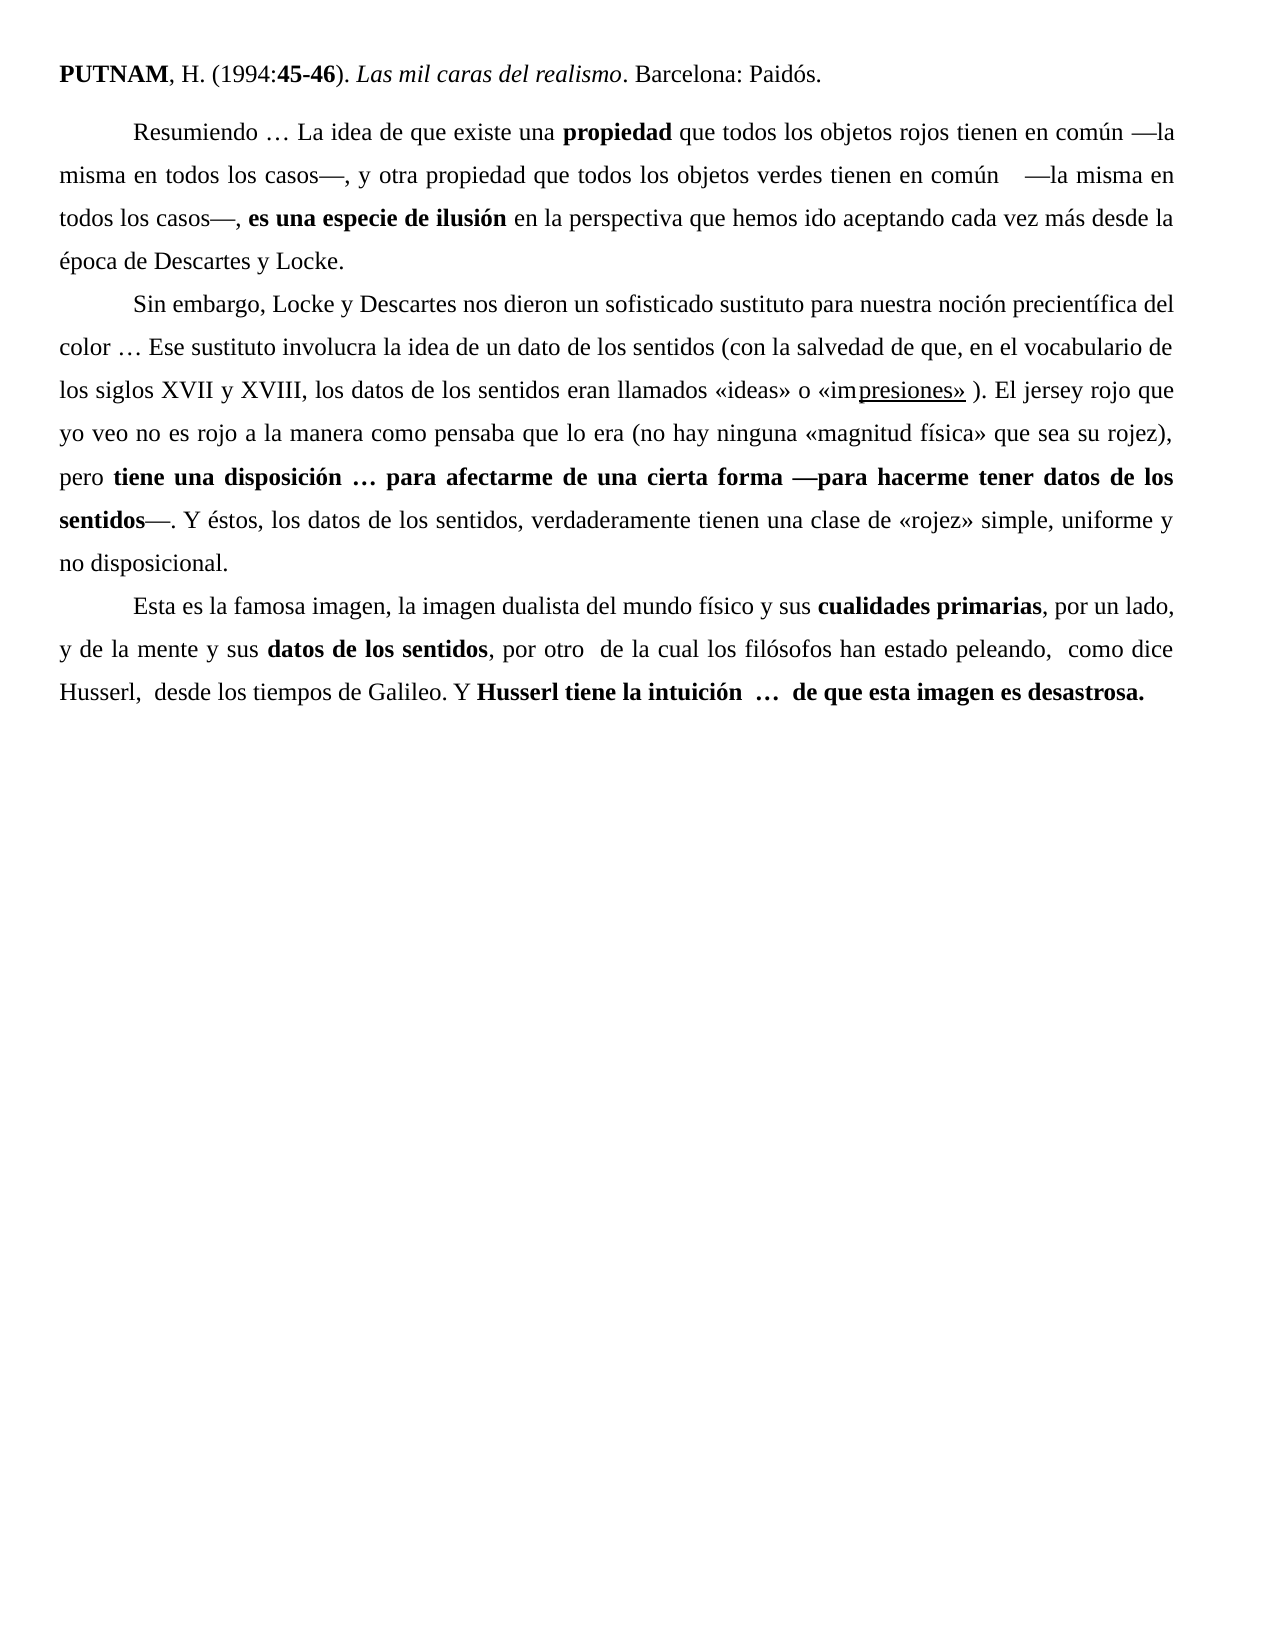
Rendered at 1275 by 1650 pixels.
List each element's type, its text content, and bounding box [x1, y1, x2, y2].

text Resumiendo … La idea de que existe una propiedad que todos los objetos rojos tienen en común ―la misma en todos los casos―, y otra propiedad que todos los objetos verdes tienen en común ―la misma en todos los casos―, es una especie de ilusión en la perspectiva que hemos ido aceptando cada vez más desde la época de Descartes y Locke. [59, 117, 1174, 275]
text PUTNAM, H. (1994:45-46). Las mil caras del realismo. Barcelona: Paidós. [59, 59, 1174, 88]
text Sin embargo, Locke y Descartes nos dieron un sofisticado sustituto para nuestra noción precientífica del color … Ese sustituto involucra la idea de un dato de los sentidos (con la salvedad de que, en el vocabulario de los siglos XVII y XVIII, los datos de los sentidos eran llamados «ideas» o «impresiones» ). El jersey rojo que yo veo no es rojo a la manera como pensaba que lo era (no hay ninguna «magnitud física» que sea su rojez), pero tiene una disposición … para afectarme de una cierta forma ―para hacerme tener datos de los sentidos―. Y éstos, los datos de los sentidos, verdaderamente tienen una clase de «rojez» simple, uniforme y no disposicional. [59, 289, 1174, 577]
text Esta es la famosa imagen, la imagen dualista del mundo físico y sus cualidades primarias, por un lado, y de la mente y sus datos de los sentidos, por otro de la cual los filósofos han estado peleando, como dice Husserl, desde los tiempos de Galileo. Y Husserl tiene la intuición … de que esta imagen es desastrosa. [59, 591, 1174, 706]
